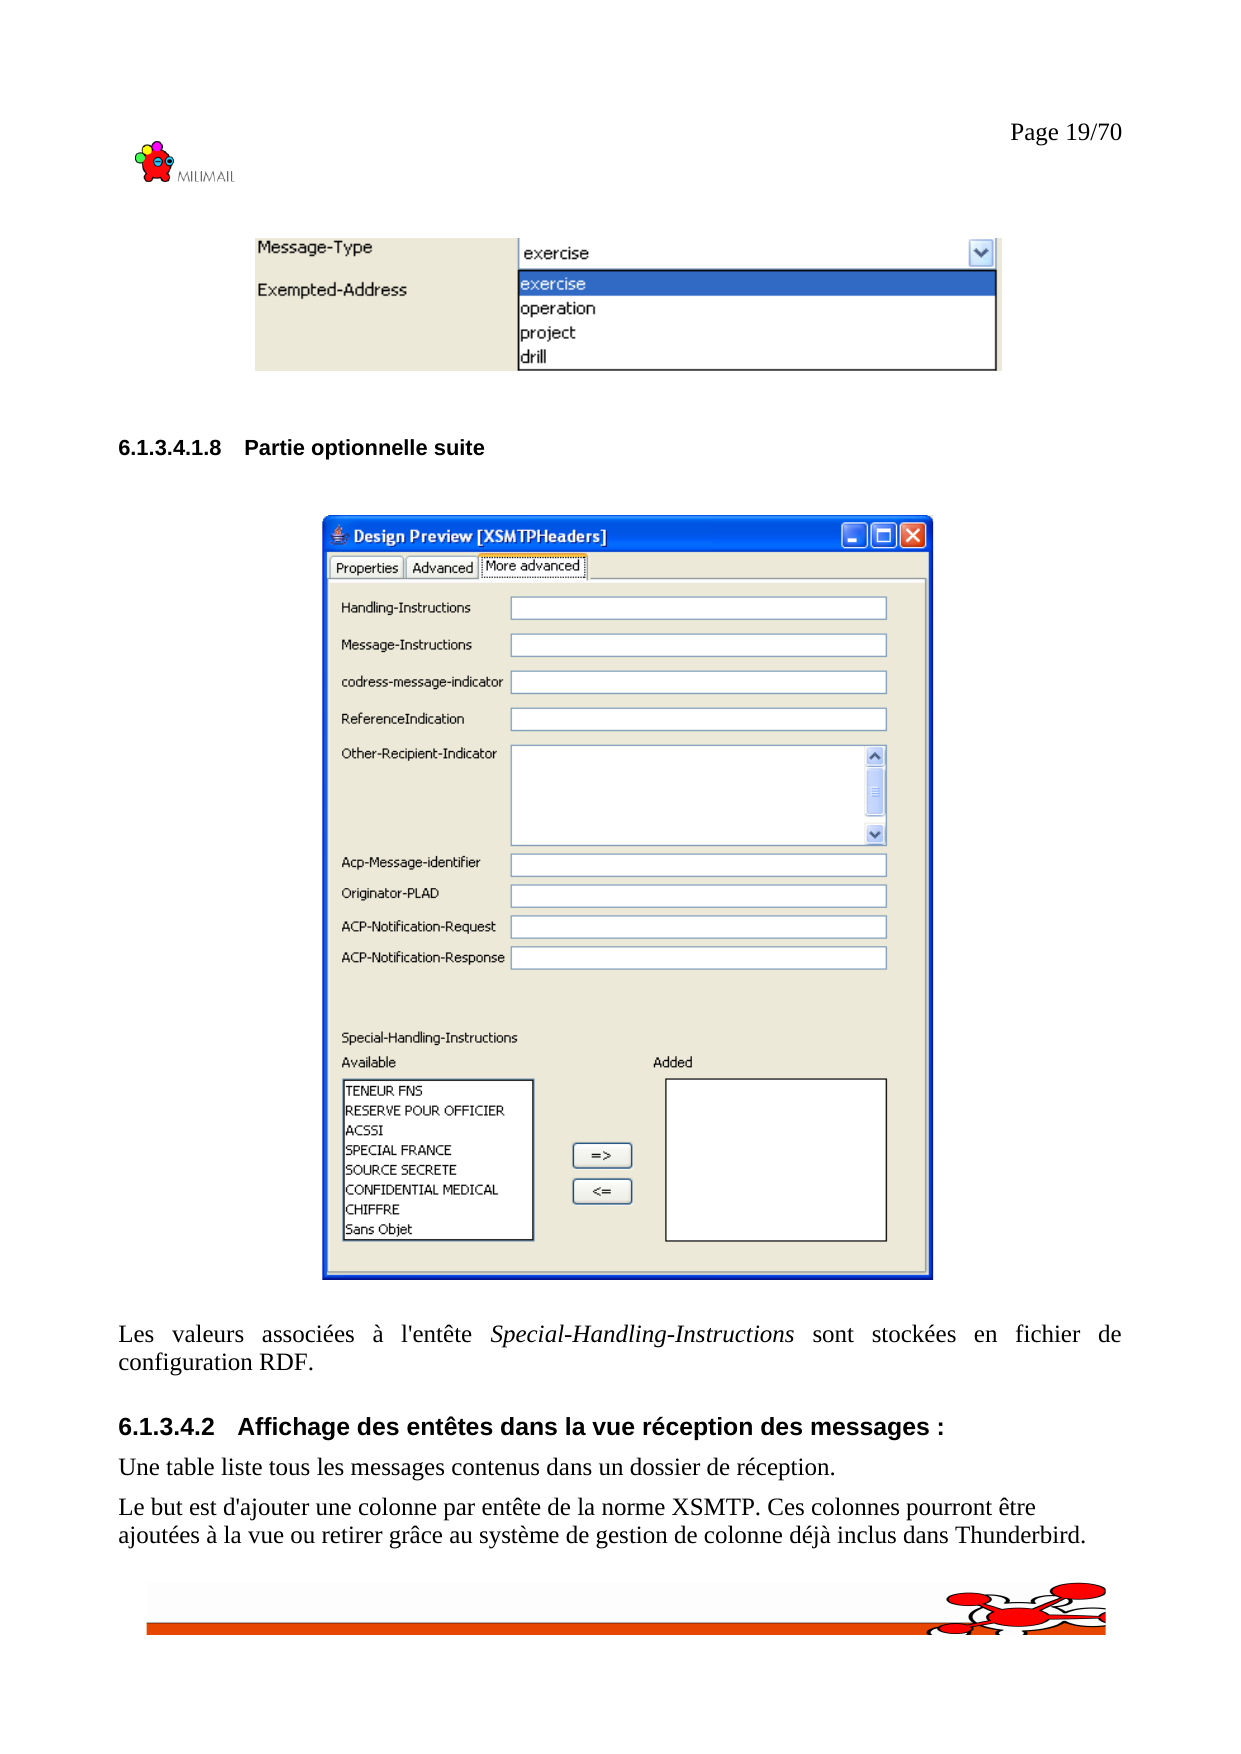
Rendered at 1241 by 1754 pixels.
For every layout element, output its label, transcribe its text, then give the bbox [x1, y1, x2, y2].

subtitle Affichage des entêtes dans la vue réception des messages : [118, 1413, 1122, 1441]
picture [146, 1582, 1106, 1635]
text Le but est d'ajouter une colonne par entête de la norme XSMTP. Ces colonnes pourront être ajoutées à la vue ou retirer grâce au système de gestion de colonne déjà inclus dans Thunderbird. [118, 1493, 1122, 1549]
text Une table liste tous les messages contenus dans un dossier de réception. [118, 1453, 1122, 1481]
picture [116, 120, 295, 209]
text Les valeurs associées à l'entête Special-Handling-Instructions sont stockées en fichier de configuration RDF. [118, 1320, 1122, 1375]
picture [322, 515, 934, 1280]
subtitle Partie optionnelle suite [118, 436, 1122, 460]
